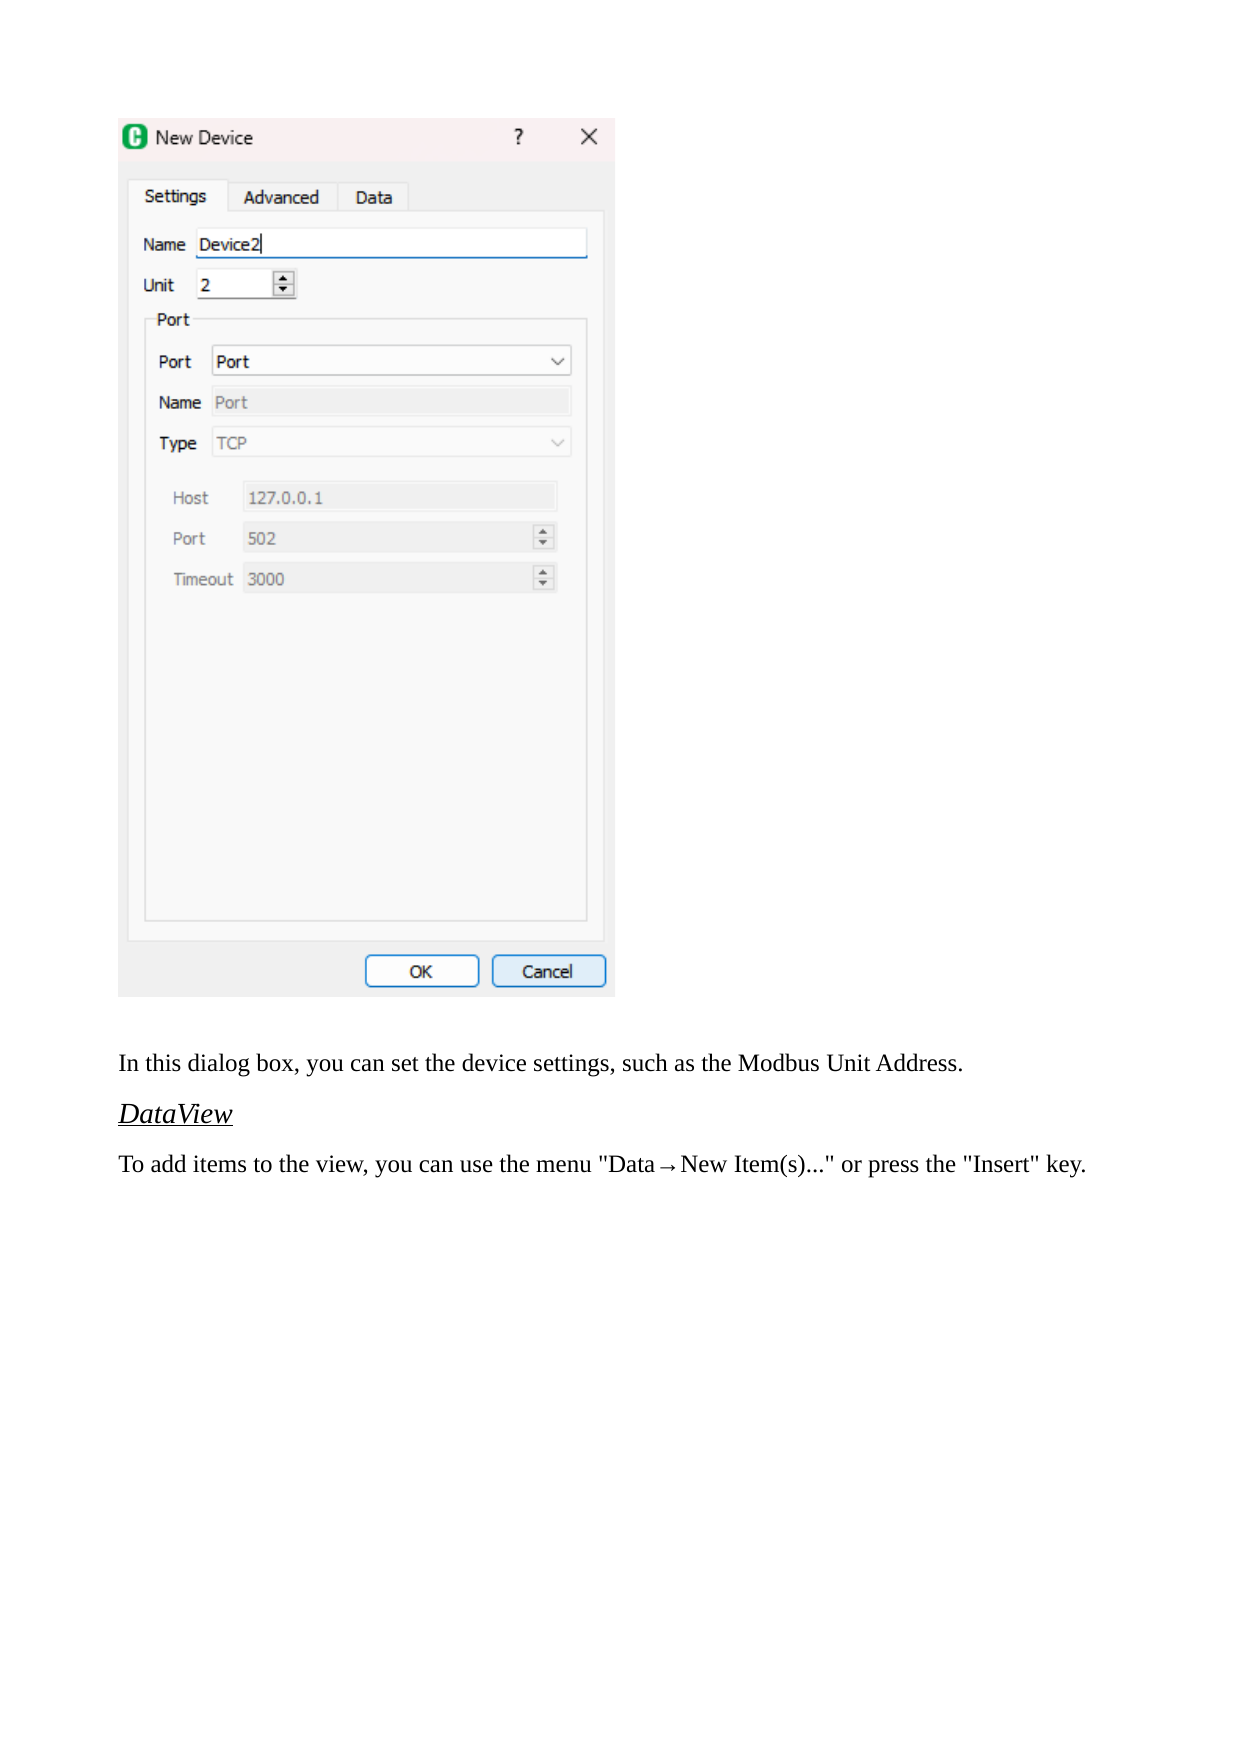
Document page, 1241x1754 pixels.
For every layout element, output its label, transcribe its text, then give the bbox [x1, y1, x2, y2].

text In this dialog box, you can set the device settings, such as the Modbus Unit Address. [118, 1048, 1122, 1077]
picture [118, 118, 615, 997]
text DataView [118, 1096, 1122, 1129]
text To add items to the view, you can use the menu "Data→New Item(s)..." or press the "Insert" key. [118, 1149, 1122, 1178]
